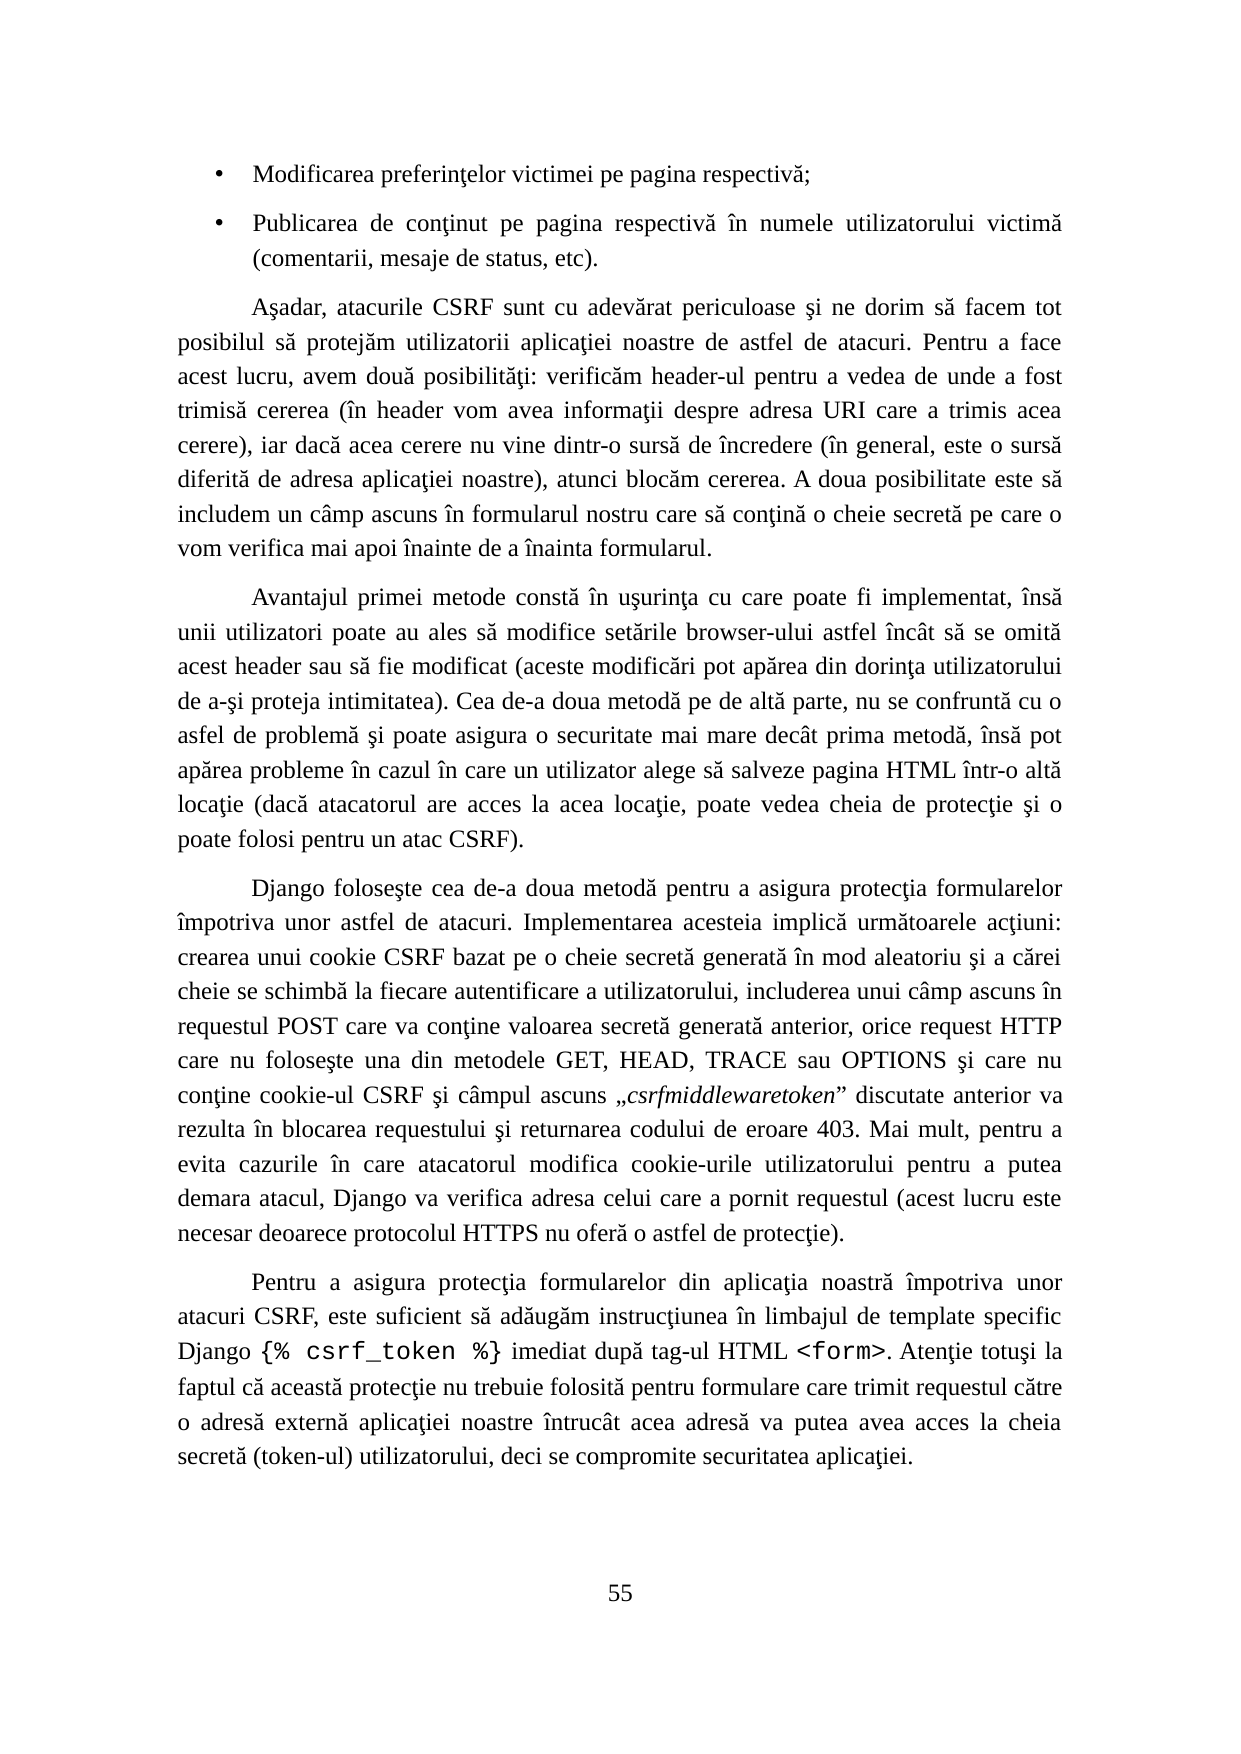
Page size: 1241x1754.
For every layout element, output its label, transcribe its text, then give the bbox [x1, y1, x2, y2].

text Django foloseşte cea de-a doua metodă pentru a asigura protecţia formularelor împotriva unor astfel de atacuri. Implementarea acesteia implică următoarele acţiuni: crearea unui cookie CSRF bazat pe o cheie secretă generată în mod aleatoriu şi a cărei cheie se schimbă la fiecare autentificare a utilizatorului, includerea unui câmp ascuns în requestul POST care va conţine valoarea secretă generată anterior, orice request HTTP care nu foloseşte una din metodele GET, HEAD, TRACE sau OPTIONS şi care nu conţine cookie-ul CSRF şi câmpul ascuns „csrfmiddlewaretoken” discutate anterior va rezulta în blocarea requestului şi returnarea codului de eroare 403. Mai mult, pentru a evita cazurile în care atacatorul modifica cookie-urile utilizatorului pentru a putea demara atacul, Django va verifica adresa celui care a pornit requestul (acest lucru este necesar deoarece protocolul HTTPS nu oferă o astfel de protecţie). [177, 873, 1063, 1246]
text Pentru a asigura protecţia formularelor din aplicaţia noastră împotriva unor atacuri CSRF, este suficient să adăugăm instrucţiunea în limbajul de template specific Django {% csrf_token %} imediat după tag-ul HTML <form>. Atenţie totuşi la faptul că această protecţie nu trebuie folosită pentru formulare care trimit requestul către o adresă externă aplicaţiei noastre întrucât acea adresă va putea avea acces la cheia secretă (token-ul) utilizatorului, deci se compromite securitatea aplicaţiei. [177, 1267, 1063, 1470]
text Aşadar, atacurile CSRF sunt cu adevărat periculoase şi ne dorim să facem tot posibilul să protejăm utilizatorii aplicaţiei noastre de astfel de atacuri. Pentru a face acest lucru, avem două posibilităţi: verificăm header-ul pentru a vedea de unde a fost trimisă cererea (în header vom avea informaţii despre adresa URI care a trimis acea cerere), iar dacă acea cerere nu vine dintr-o sursă de încredere (în general, este o sursă diferită de adresa aplicaţiei noastre), atunci blocăm cererea. A doua posibilitate este să includem un câmp ascuns în formularul nostru care să conţină o cheie secretă pe care o vom verifica mai apoi înainte de a înainta formularul. [177, 292, 1063, 562]
text Avantajul primei metode constă în uşurinţa cu care poate fi implementat, însă unii utilizatori poate au ales să modifice setările browser-ului astfel încât să se omită acest header sau să fie modificat (aceste modificări pot apărea din dorinţa utilizatorului de a-şi proteja intimitatea). Cea de-a doua metodă pe de altă parte, nu se confruntă cu o asfel de problemă şi poate asigura o securitate mai mare decât prima metodă, însă pot apărea probleme în cazul în care un utilizator alege să salveze pagina HTML într-o altă locaţie (dacă atacatorul are acces la acea locaţie, poate vedea cheia de protecţie şi o poate folosi pentru un atac CSRF). [177, 582, 1063, 853]
list Publicarea de conţinut pe pagina respectivă în numele utilizatorului victimă (comentarii, mesaje de status, etc). [215, 208, 1063, 272]
list Modificarea preferinţelor victimei pe pagina respectivă; [215, 159, 1063, 188]
